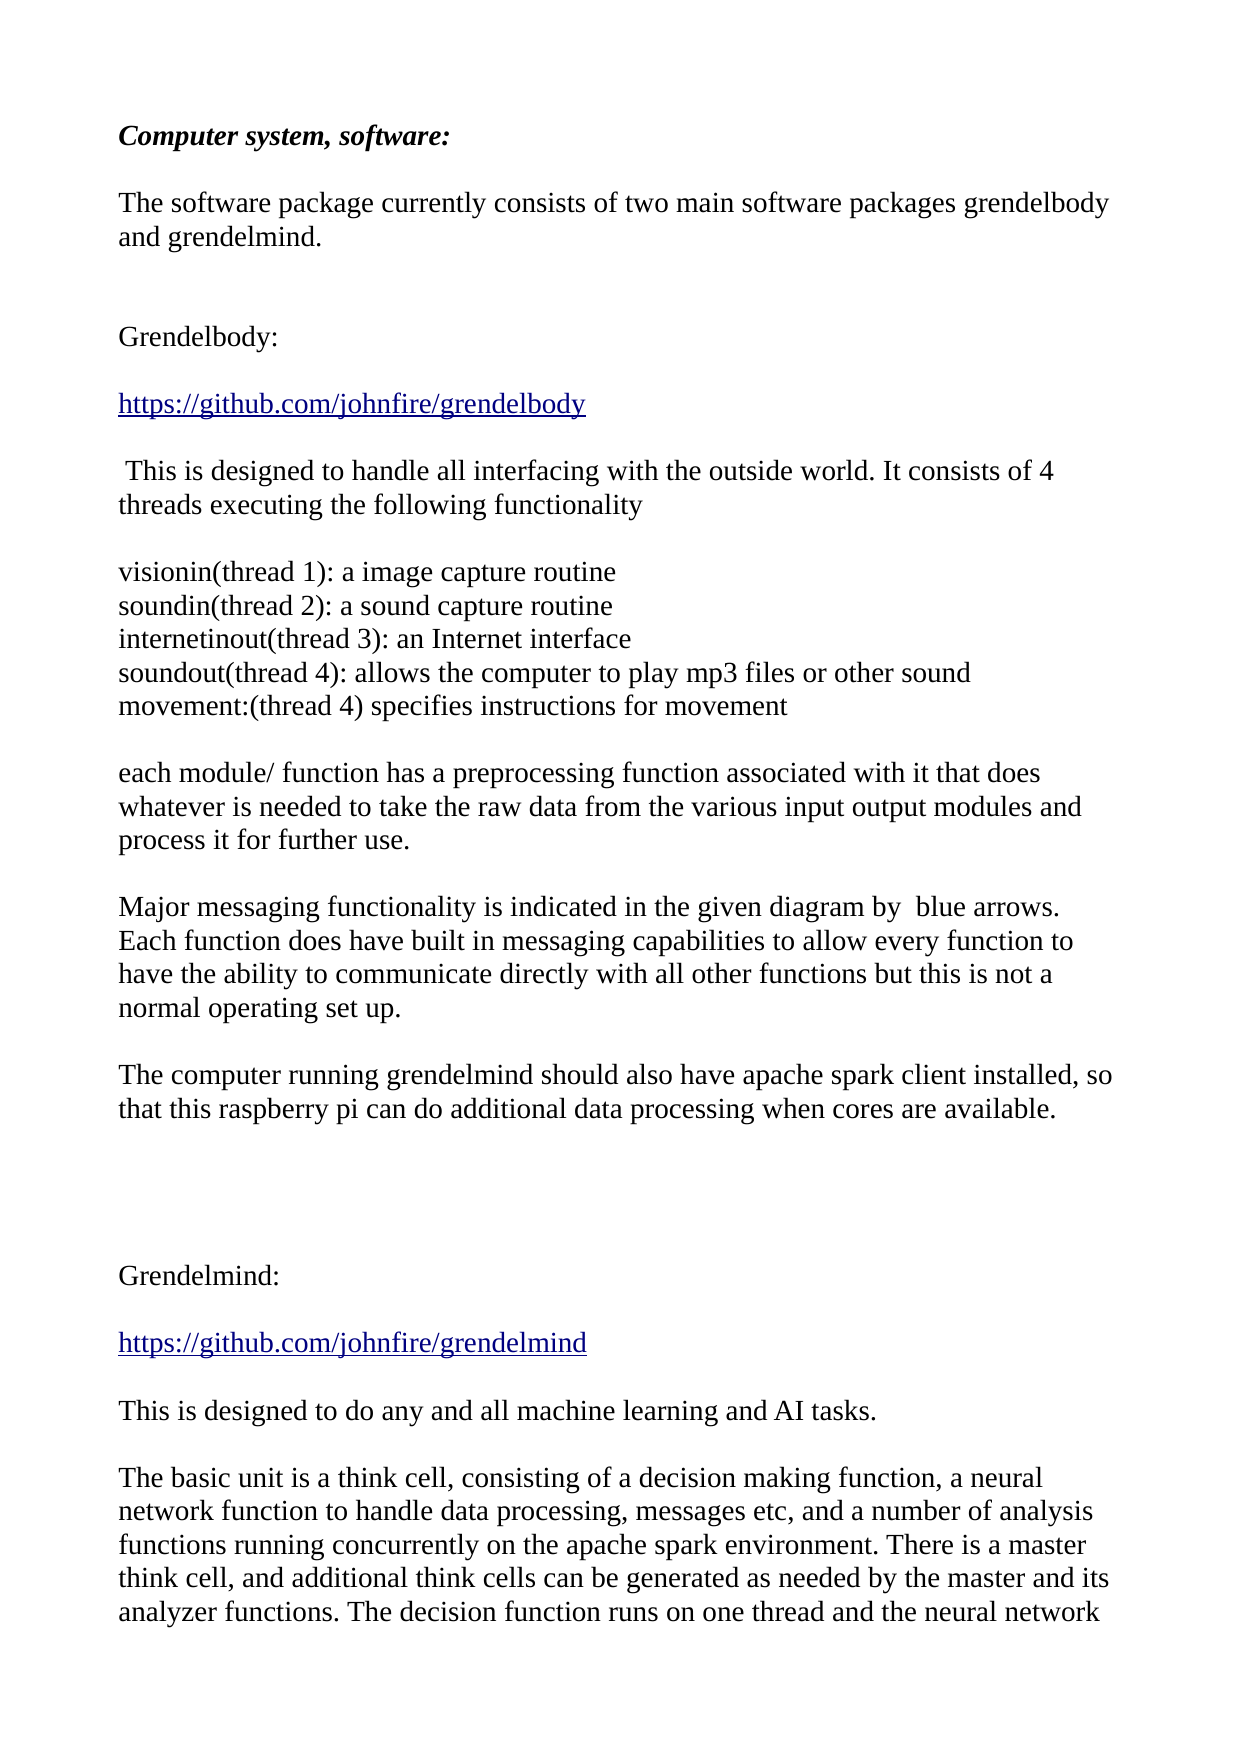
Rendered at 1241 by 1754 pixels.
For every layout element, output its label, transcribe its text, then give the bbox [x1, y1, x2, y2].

text https://github.com/johnfire/grendelmind [118, 1326, 1122, 1359]
text movement:(thread 4) specifies instructions for movement [118, 688, 1122, 722]
text This is designed to handle all interfacing with the outside world. It consists of 4 threads executing the following functionality [118, 453, 1122, 521]
text This is designed to do any and all machine learning and AI tasks. [118, 1393, 1122, 1426]
text each module/ function has a preprocessing function associated with it that does whatever is needed to take the raw data from the various input output modules and process it for further use. [118, 755, 1122, 856]
text Grendelmind: [118, 1258, 1122, 1292]
text https://github.com/johnfire/grendelbody [118, 386, 1122, 420]
text Computer system, software: [118, 118, 1122, 152]
text The basic unit is a think cell, consisting of a decision making function, a neural network function to handle data processing, messages etc, and a number of analysis functions running concurrently on the apache spark environment. There is a master think cell, and additional think cells can be generated as needed by the master and its analyzer functions. The decision function runs on one thread and the neural network [118, 1460, 1122, 1627]
text Major messaging functionality is indicated in the given diagram by blue arrows. Each function does have built in messaging capabilities to allow every function to have the ability to communicate directly with all other functions but this is not a normal operating set up. [118, 889, 1122, 1024]
text Grendelbody: [118, 319, 1122, 353]
text The computer running grendelmind should also have apache spark client installed, so that this raspberry pi can do additional data processing when cores are available. [118, 1057, 1122, 1124]
text soundin(thread 2): a sound capture routine [118, 588, 1122, 621]
text internetinout(thread 3): an Internet interface [118, 621, 1122, 655]
text The software package currently consists of two main software packages grendelbody and grendelmind. [118, 185, 1122, 252]
text soundout(thread 4): allows the computer to play mp3 files or other sound [118, 655, 1122, 688]
text visionin(thread 1): a image capture routine [118, 554, 1122, 588]
